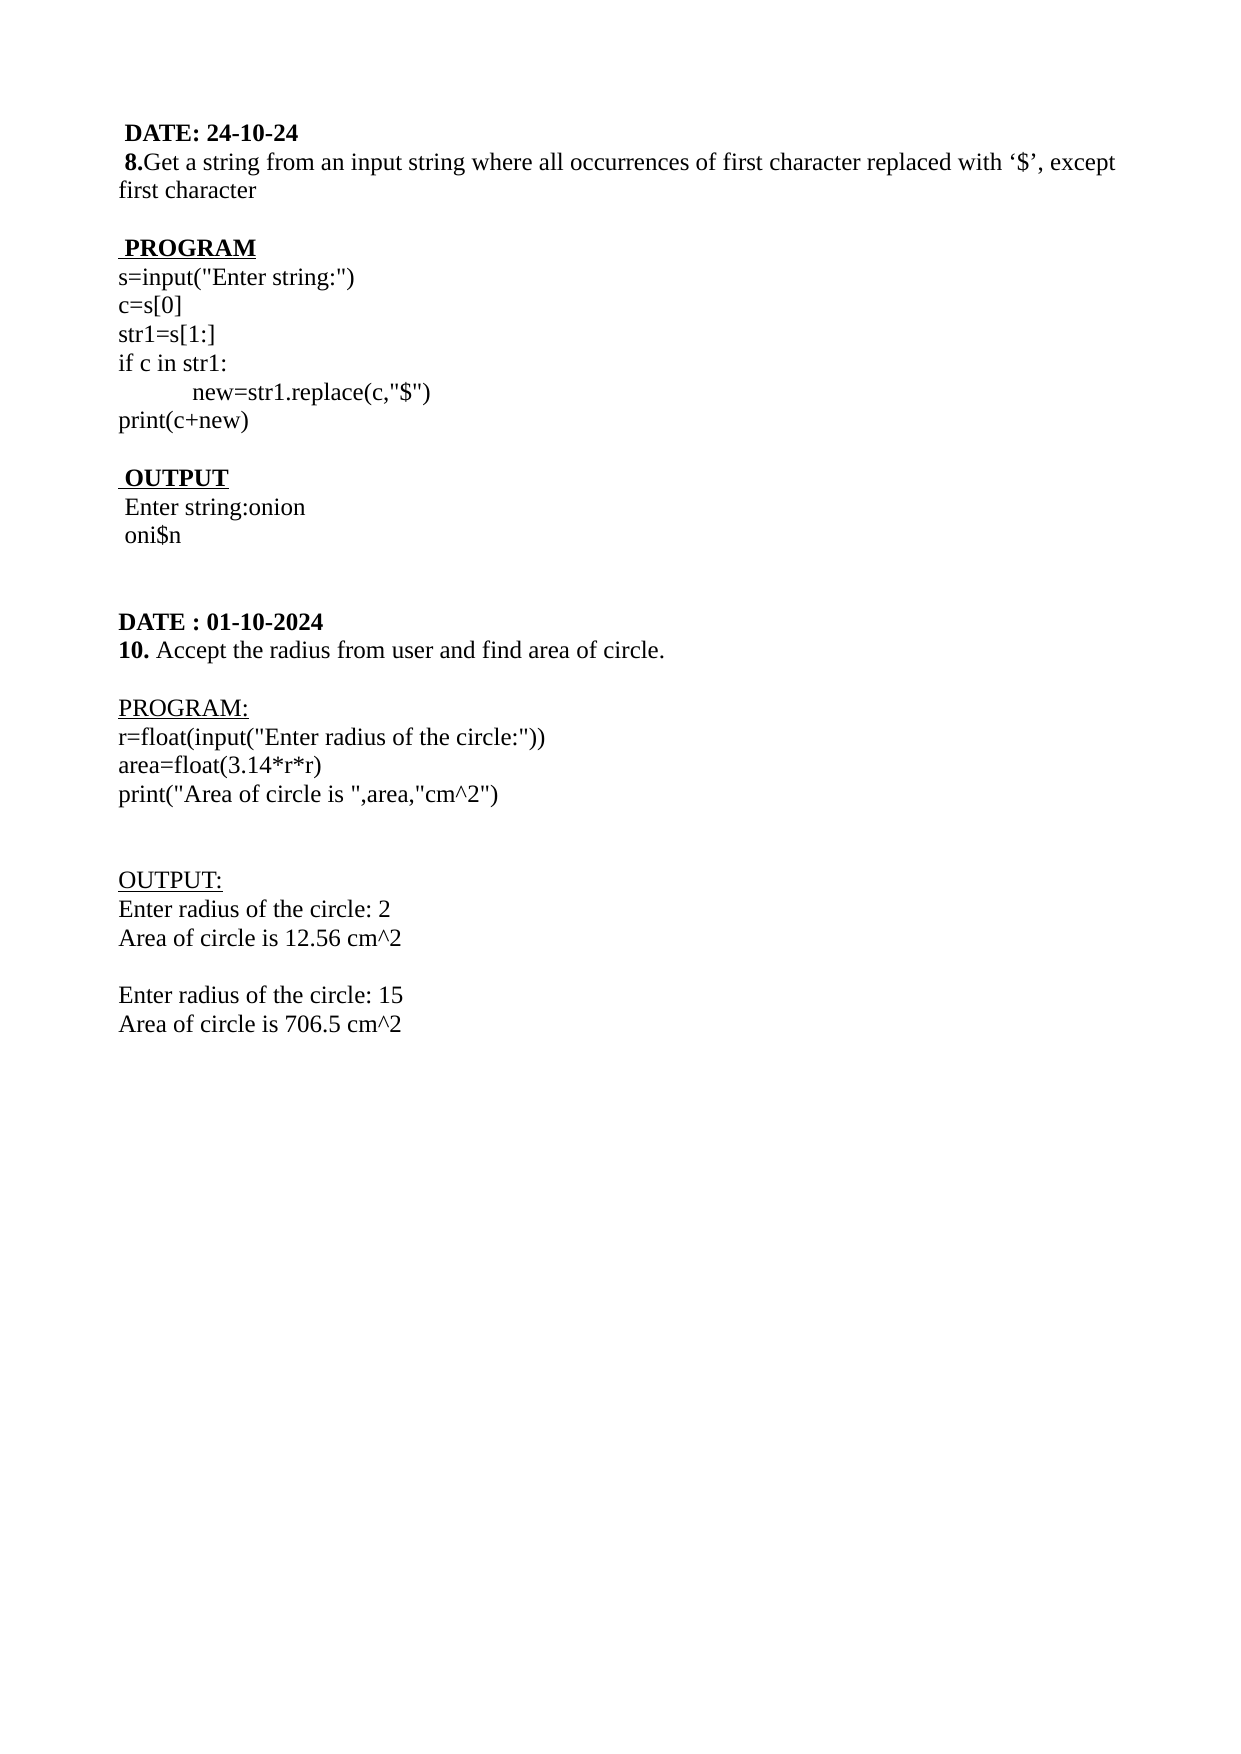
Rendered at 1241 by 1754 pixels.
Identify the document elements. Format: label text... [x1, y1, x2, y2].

text new=str1.replace(c,"$") [118, 377, 1122, 406]
text str1=s[1:] [118, 319, 1122, 348]
text OUTPUT [118, 463, 1122, 492]
text area=float(3.14*r*r) [118, 751, 1122, 779]
text Enter string:onion [118, 492, 1122, 521]
text 10. Accept the radius from user and find area of circle. [118, 636, 1122, 664]
text print("Area of circle is ",area,"cm^2") [118, 779, 1122, 808]
text 8.Get a string from an input string where all occurrences of first character replaced with ‘$’, except first character [118, 147, 1122, 204]
text s=input("Enter string:") [118, 262, 1122, 291]
text OUTPUT: [118, 866, 1122, 894]
text Area of circle is 706.5 cm^2 [118, 1009, 1122, 1038]
text oni$n [118, 521, 1122, 549]
text c=s[0] [118, 291, 1122, 319]
text print(c+new) [118, 406, 1122, 434]
text Enter radius of the circle: 15 [118, 981, 1122, 1009]
text r=float(input("Enter radius of the circle:")) [118, 722, 1122, 751]
text PROGRAM [118, 233, 1122, 262]
text DATE : 01-10-2024 [118, 607, 1122, 636]
text Area of circle is 12.56 cm^2 [118, 923, 1122, 952]
text DATE: 24-10-24 [118, 118, 1122, 147]
text Enter radius of the circle: 2 [118, 894, 1122, 923]
text PROGRAM: [118, 693, 1122, 722]
text if c in str1: [118, 348, 1122, 377]
